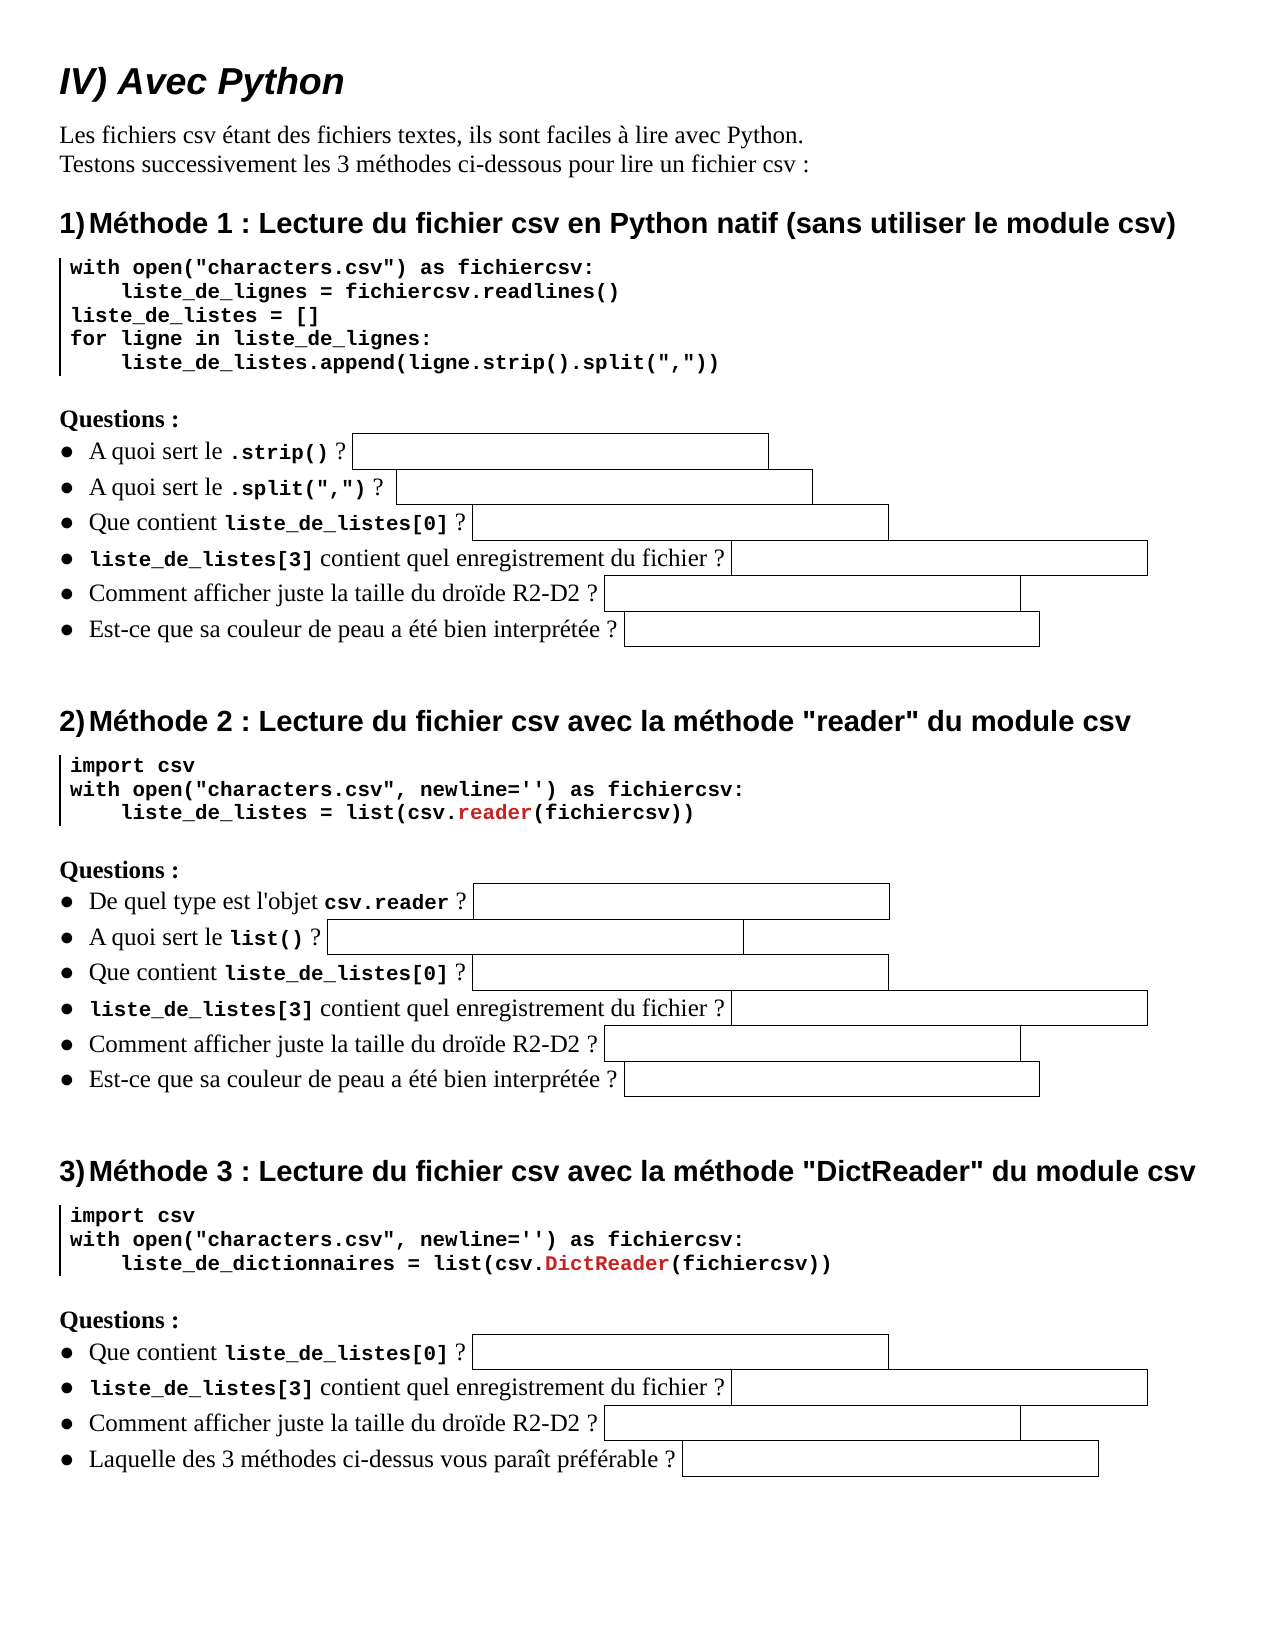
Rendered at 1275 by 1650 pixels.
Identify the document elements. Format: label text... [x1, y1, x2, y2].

text liste_de_listes = [] [61, 305, 1216, 328]
list Est-ce que sa couleur de peau a été bien interprétée ? [59, 1061, 624, 1097]
list liste_de_listes[3] contient quel enregistrement du fichier ? [59, 990, 731, 1026]
list [889, 954, 1216, 990]
text with open("characters.csv") as fichiercsv: [59, 257, 1216, 281]
list Que contient liste_de_listes[0] ? [59, 504, 472, 540]
text for ligne in liste_de_lignes: [61, 328, 1216, 352]
list [1021, 575, 1216, 611]
text liste_de_dictionnaires = list(csv.DictReader(fichiercsv)) [61, 1253, 1216, 1276]
text Les fichiers csv étant des fichiers textes, ils sont faciles à lire avec Python. [59, 120, 1216, 149]
list [1099, 1440, 1216, 1476]
list [744, 919, 1216, 954]
list Comment afficher juste la taille du droïde R2-D2 ? [59, 1026, 604, 1061]
list [813, 469, 1216, 504]
text with open("characters.csv", newline='') as fichiercsv: [61, 779, 1216, 802]
list Méthode 3 : Lecture du fichier csv avec la méthode "DictReader" du module csv [59, 1154, 1216, 1188]
list Laquelle des 3 méthodes ci-dessus vous paraît préférable ? [59, 1440, 682, 1476]
list A quoi sert le list() ? [59, 919, 327, 954]
text liste_de_lignes = fichiercsv.readlines() [61, 281, 1216, 305]
text with open("characters.csv", newline='') as fichiercsv: [61, 1229, 1216, 1253]
list Avec Python [59, 59, 1216, 102]
text Testons successivement les 3 méthodes ci-dessous pour lire un fichier csv : [59, 149, 1216, 177]
text Questions : [59, 1305, 1216, 1334]
text import csv [61, 1205, 1216, 1229]
list Comment afficher juste la taille du droïde R2-D2 ? [59, 575, 604, 611]
list liste_de_listes[3] contient quel enregistrement du fichier ? [59, 540, 731, 575]
list A quoi sert le .strip() ? [59, 433, 352, 469]
list Que contient liste_de_listes[0] ? [59, 954, 472, 990]
text Questions : [59, 404, 1216, 433]
text liste_de_listes.append(ligne.strip().split(",")) [61, 352, 1216, 376]
list Méthode 1 : Lecture du fichier csv en Python natif (sans utiliser le module csv) [59, 206, 1216, 240]
list [1148, 1369, 1216, 1405]
list [1021, 1026, 1216, 1061]
list [890, 883, 1216, 919]
list Que contient liste_de_listes[0] ? [59, 1334, 472, 1369]
list [889, 1334, 1216, 1369]
text Questions : [59, 855, 1216, 883]
list Méthode 2 : Lecture du fichier csv avec la méthode "reader" du module csv [59, 704, 1216, 737]
list [1040, 1061, 1216, 1097]
list [1021, 1405, 1216, 1440]
text liste_de_listes = list(csv.reader(fichiercsv)) [61, 802, 1216, 826]
list Comment afficher juste la taille du droïde R2-D2 ? [59, 1405, 604, 1440]
list [1040, 611, 1216, 646]
list [1148, 990, 1216, 1026]
list liste_de_listes[3] contient quel enregistrement du fichier ? [59, 1369, 731, 1405]
list [1148, 540, 1216, 575]
list [769, 433, 1216, 469]
list A quoi sert le .split(",") ? [59, 469, 396, 504]
text import csv [61, 755, 1216, 779]
list Est-ce que sa couleur de peau a été bien interprétée ? [59, 611, 624, 646]
list De quel type est l'objet csv.reader ? [59, 883, 473, 919]
list [889, 504, 1216, 540]
